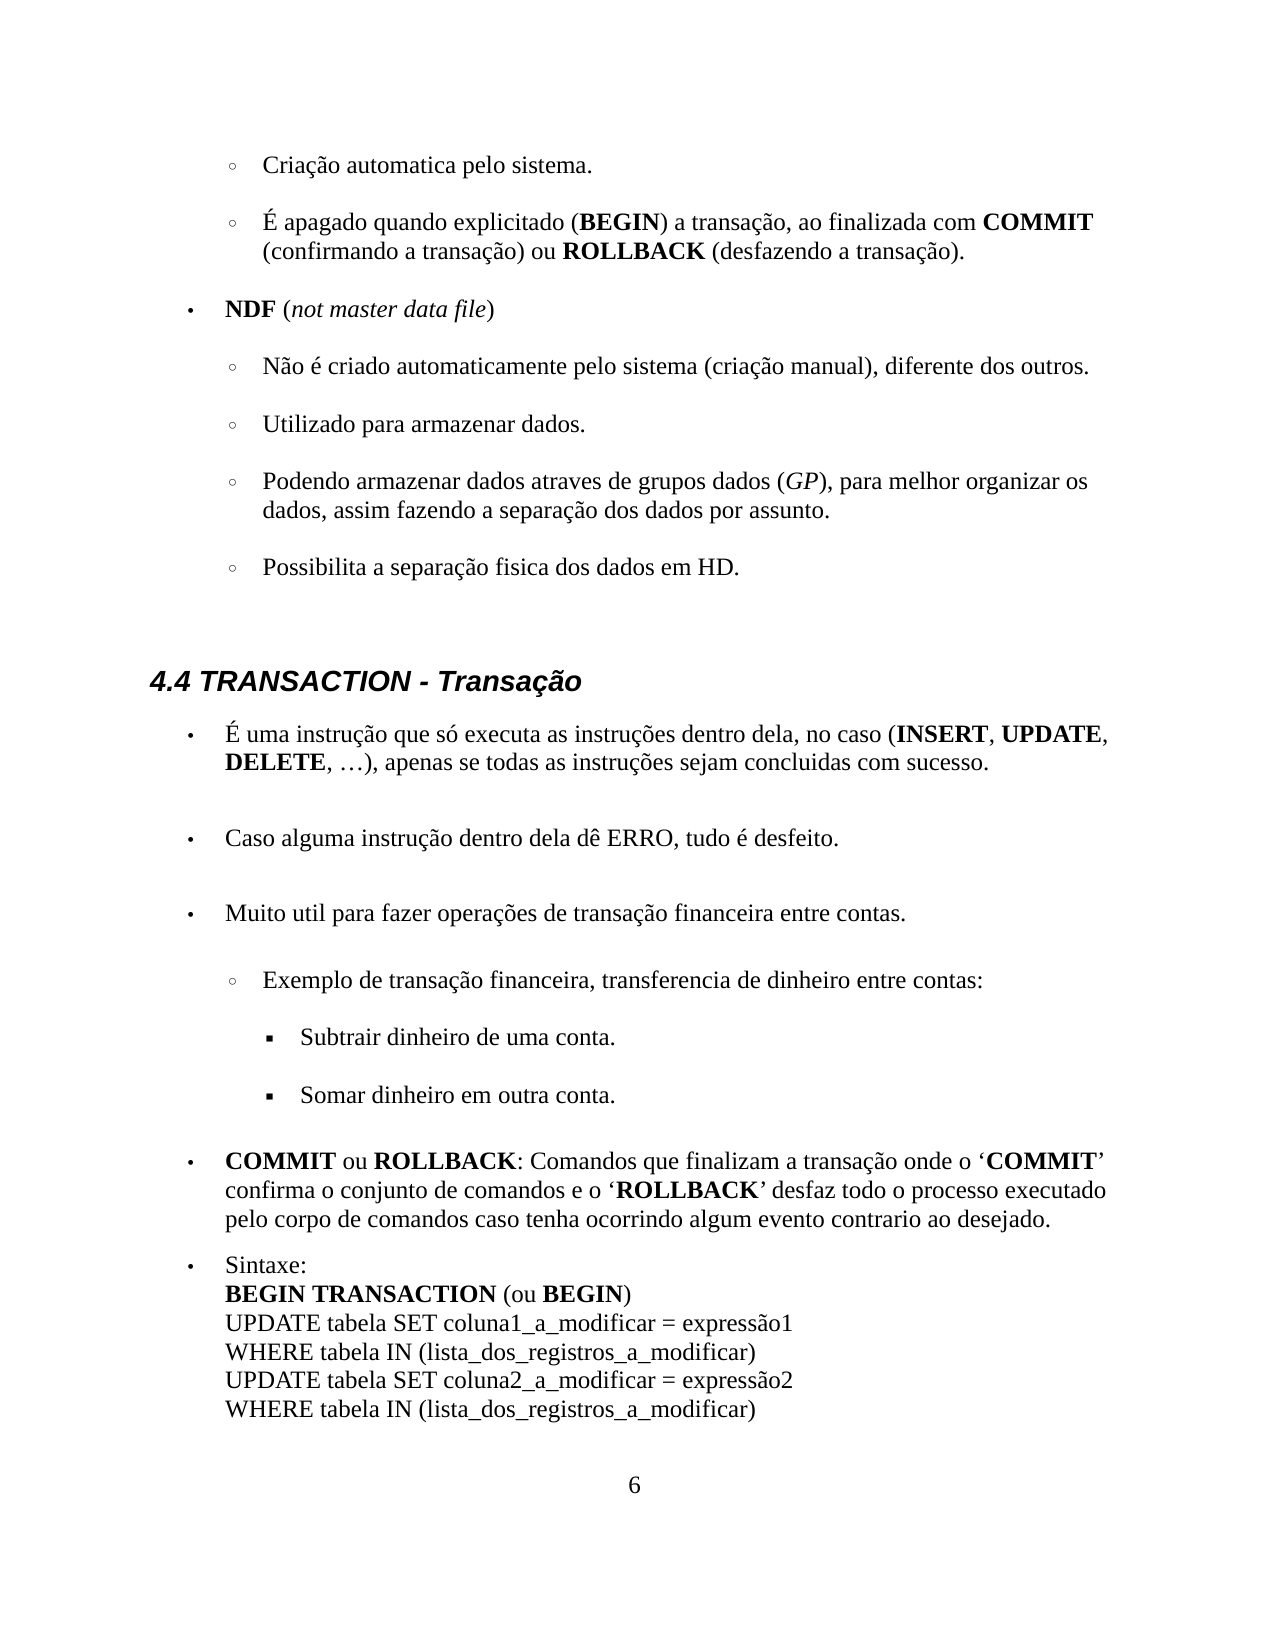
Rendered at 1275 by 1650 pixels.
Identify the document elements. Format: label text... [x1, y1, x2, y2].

list Somar dinheiro em outra conta. [262, 1080, 1125, 1137]
list Podendo armazenar dados atraves de grupos dados (GP), para melhor organizar os dados, assim fazendo a separação dos dados por assunto. [225, 466, 1125, 552]
list Utilizado para armazenar dados. [225, 409, 1125, 466]
list Muito util para fazer operações de transação financeira entre contas. [187, 898, 1125, 956]
list É apagado quando explicitado (BEGIN) a transação, ao finalizada com COMMIT (confirmando a transação) ou ROLLBACK (desfazendo a transação). [225, 207, 1125, 294]
list Exemplo de transação financeira, transferencia de dinheiro entre contas: [225, 965, 1125, 1022]
list COMMIT ou ROLLBACK: Comandos que finalizam a transação onde o ‘COMMIT’ confirma o conjunto de comandos e o ‘ROLLBACK’ desfaz todo o processo executado pelo corpo de comandos caso tenha ocorrindo algum evento contrario ao desejado. [187, 1146, 1125, 1232]
list Possibilita a separação fisica dos dados em HD. [225, 552, 1125, 610]
list Sintaxe: BEGIN TRANSACTION (ou BEGIN) UPDATE tabela SET coluna1_a_modificar = expressão1 WHERE tabela IN (lista_dos_registros_a_modificar) UPDATE tabela SET coluna2_a_modificar = expressão2 WHERE tabela IN (lista_dos_registros_a_modificar) [187, 1250, 1125, 1423]
list NDF (not master data file) [187, 294, 1125, 351]
subtitle 4.4 TRANSACTION - Transação [150, 664, 1125, 697]
list É uma instrução que só executa as instruções dentro dela, no caso (INSERT, UPDATE, DELETE, …), apenas se todas as instruções sejam concluidas com sucesso. [187, 719, 1125, 805]
list Caso alguma instrução dentro dela dê ERRO, tudo é desfeito. [187, 823, 1125, 880]
list Criação automatica pelo sistema. [225, 150, 1125, 207]
list Subtrair dinheiro de uma conta. [262, 1022, 1125, 1080]
list Não é criado automaticamente pelo sistema (criação manual), diferente dos outros. [225, 351, 1125, 409]
